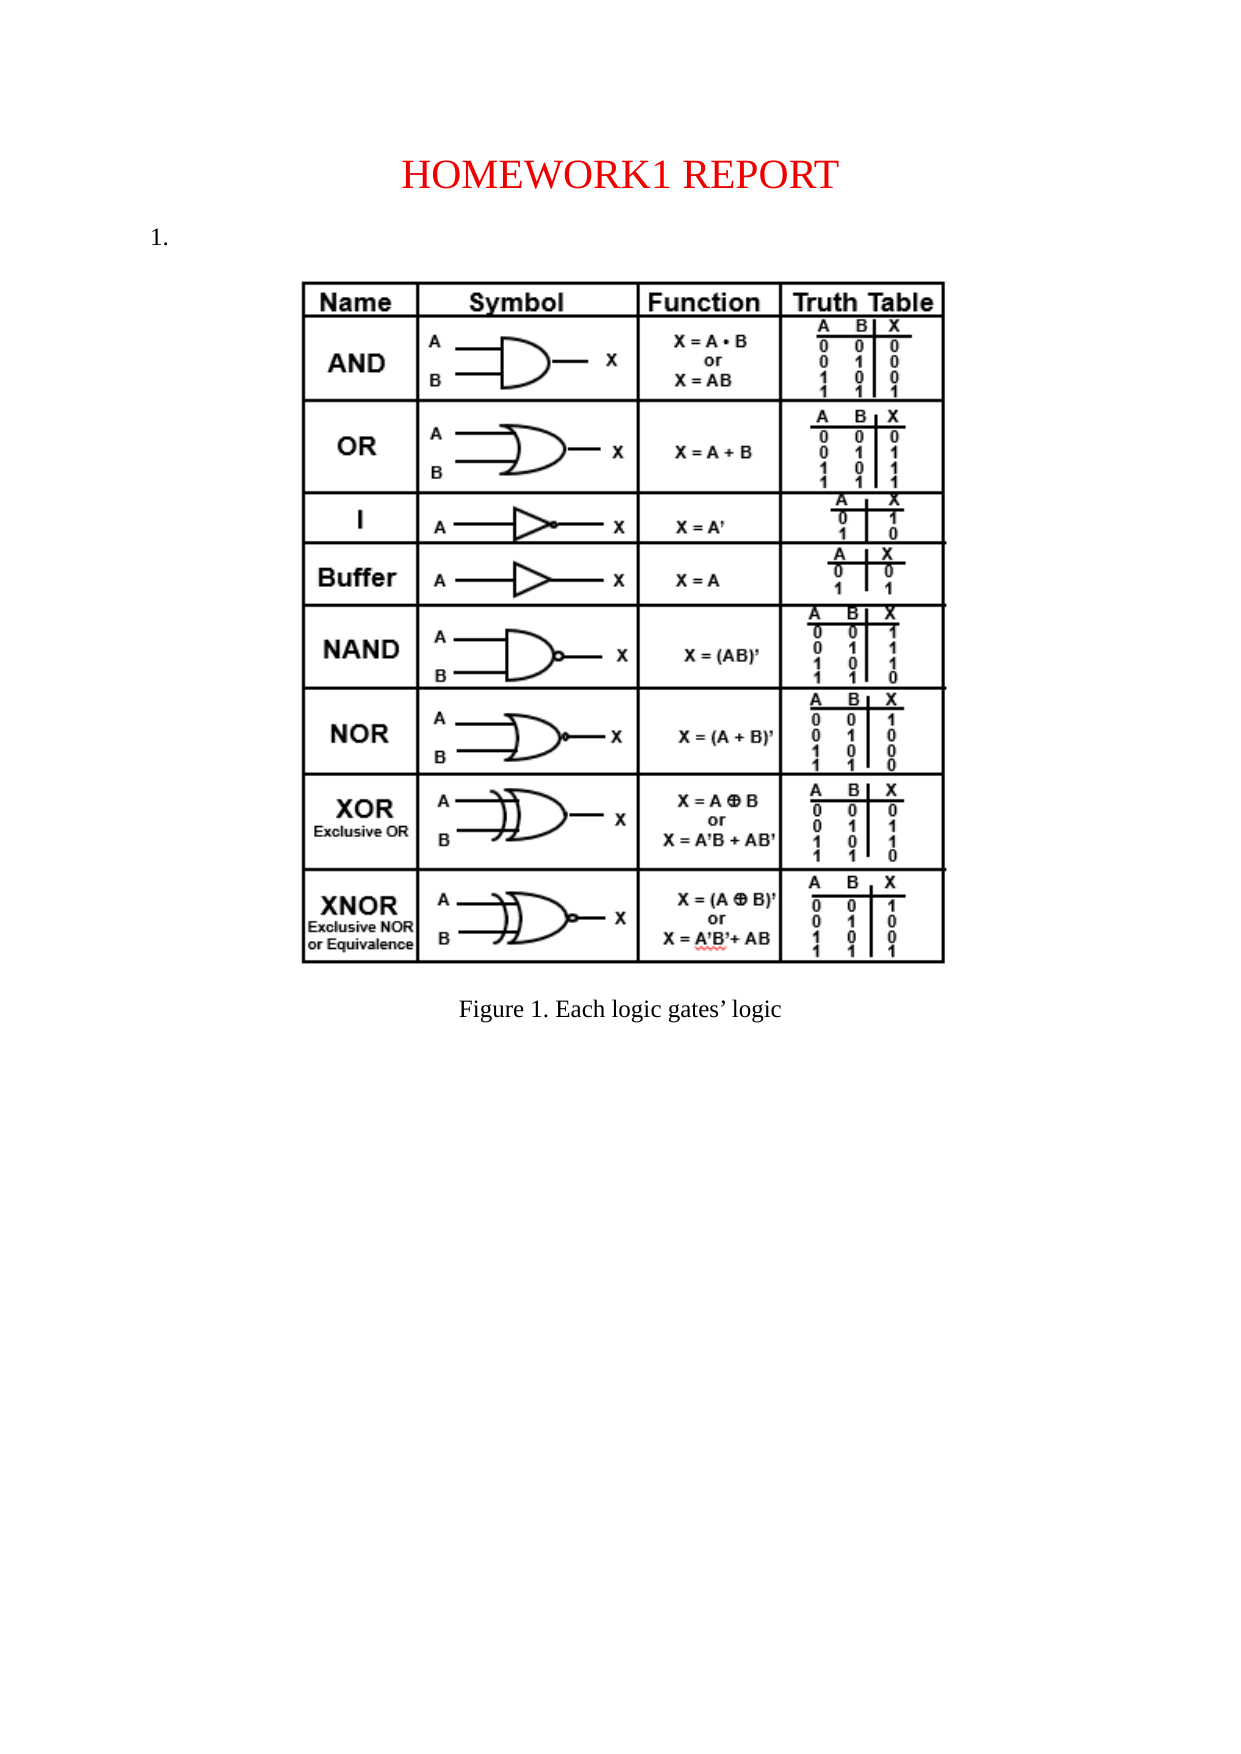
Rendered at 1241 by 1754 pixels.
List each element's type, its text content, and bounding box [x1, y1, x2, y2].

text 1. [150, 222, 1090, 251]
text HOMEWORK1 REPORT [150, 150, 1090, 198]
text Figure 1. Each logic gates’ logic [150, 994, 1090, 1023]
